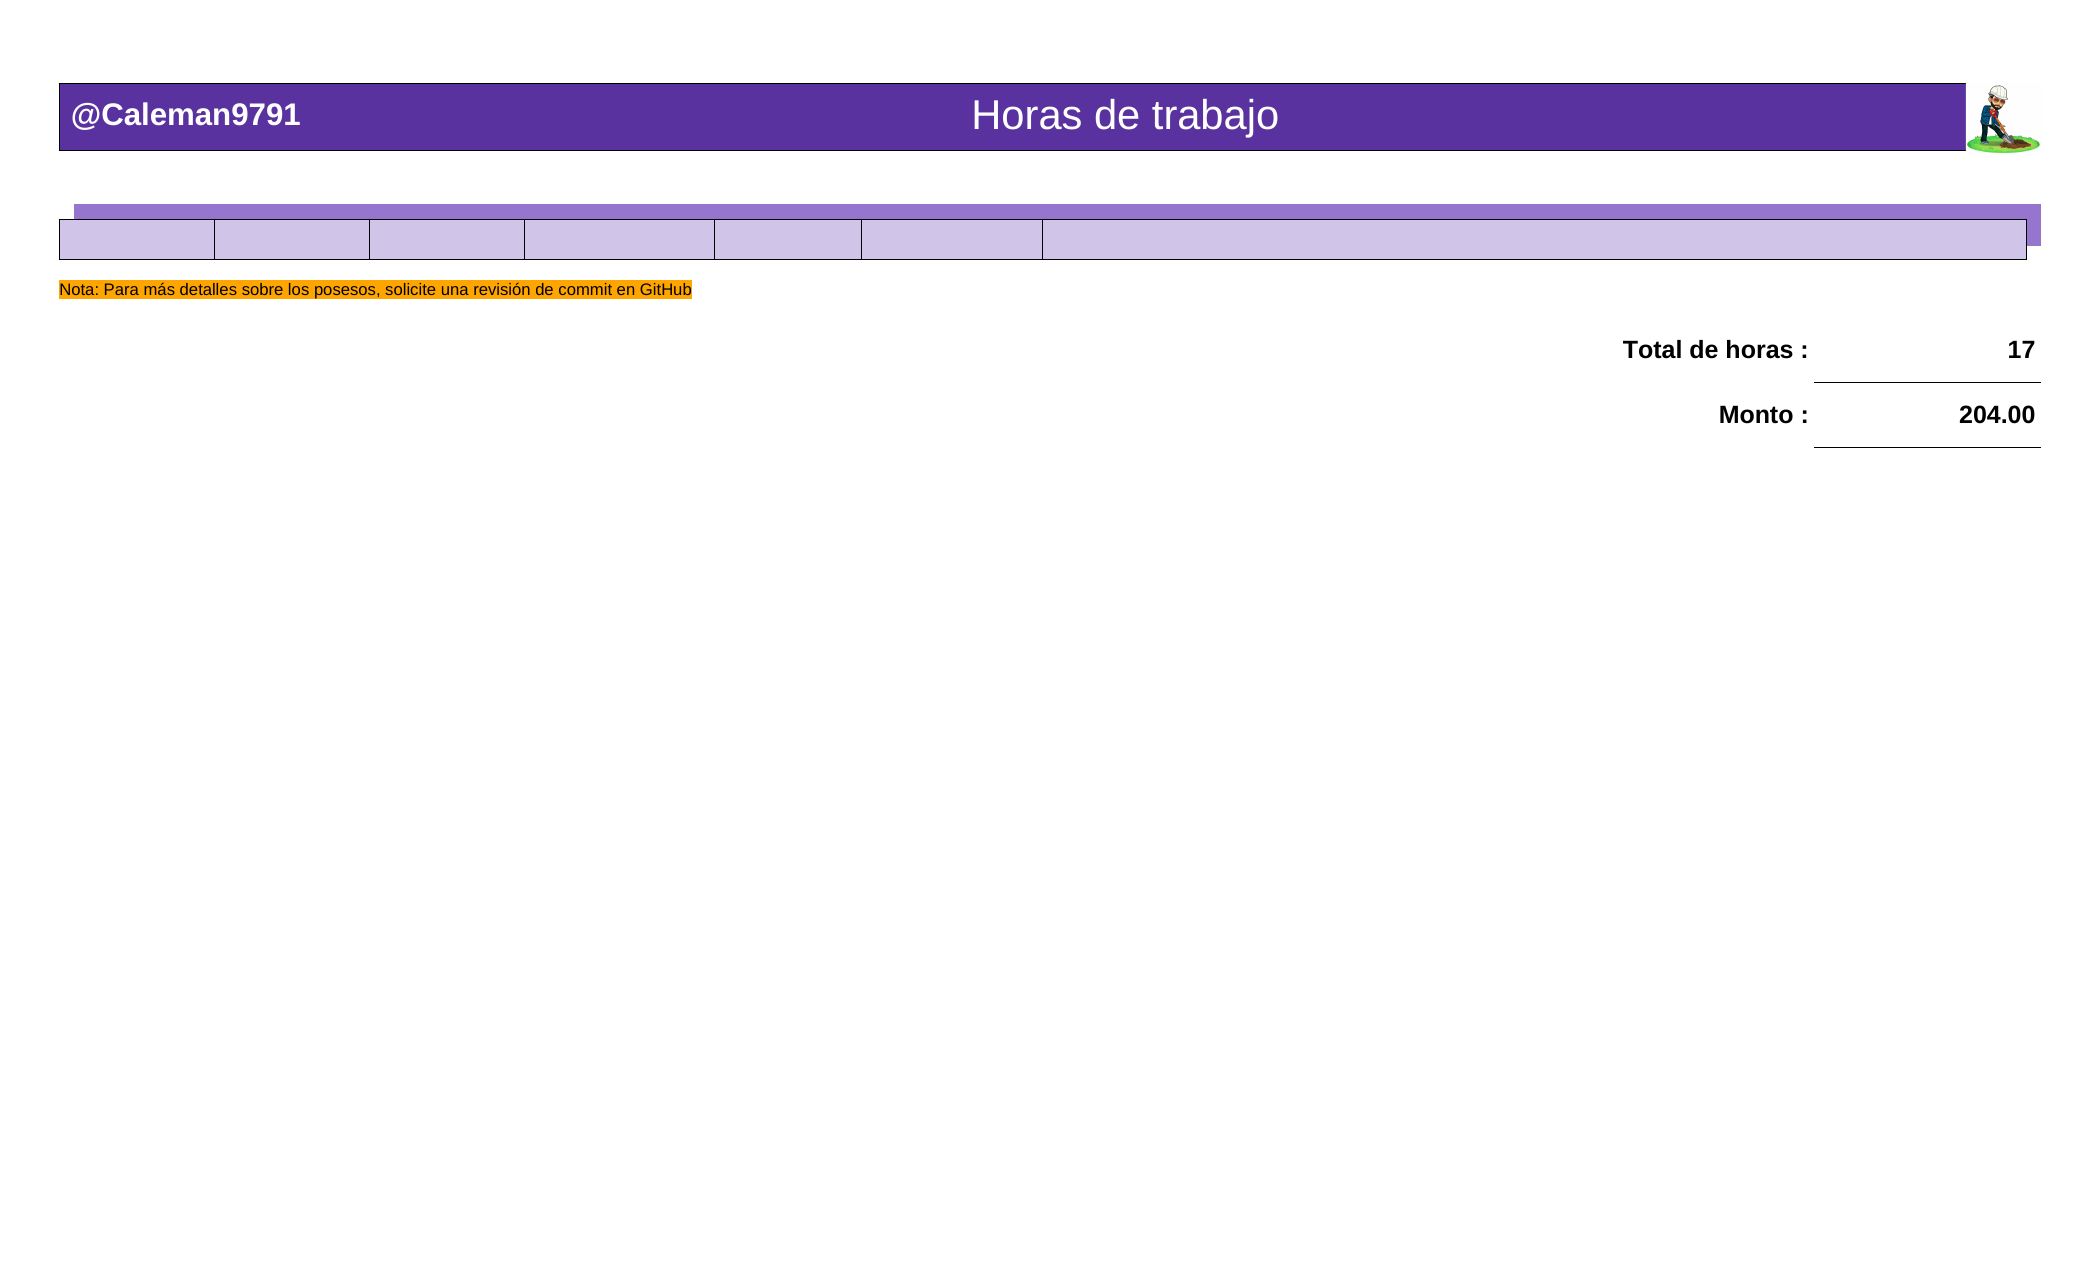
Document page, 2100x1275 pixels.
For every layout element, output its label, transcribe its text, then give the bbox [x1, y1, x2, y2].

table_cell [715, 220, 861, 259]
table_cell [60, 220, 214, 259]
table_cell [525, 220, 714, 259]
table_header Total de horas : [1412, 318, 1814, 382]
table_cell [1043, 220, 2026, 259]
table_cell Monto : [1412, 382, 1814, 447]
table_cell 204.00 [1814, 383, 2041, 447]
text Nota: Para más detalles sobre los posesos, solicite una revisión de commit en GitHub [59, 279, 2041, 299]
table_cell [370, 220, 524, 259]
table_cell [862, 220, 1042, 259]
table_cell [215, 220, 369, 259]
picture [1965, 82, 2042, 155]
table_header 17 [1814, 318, 2041, 382]
